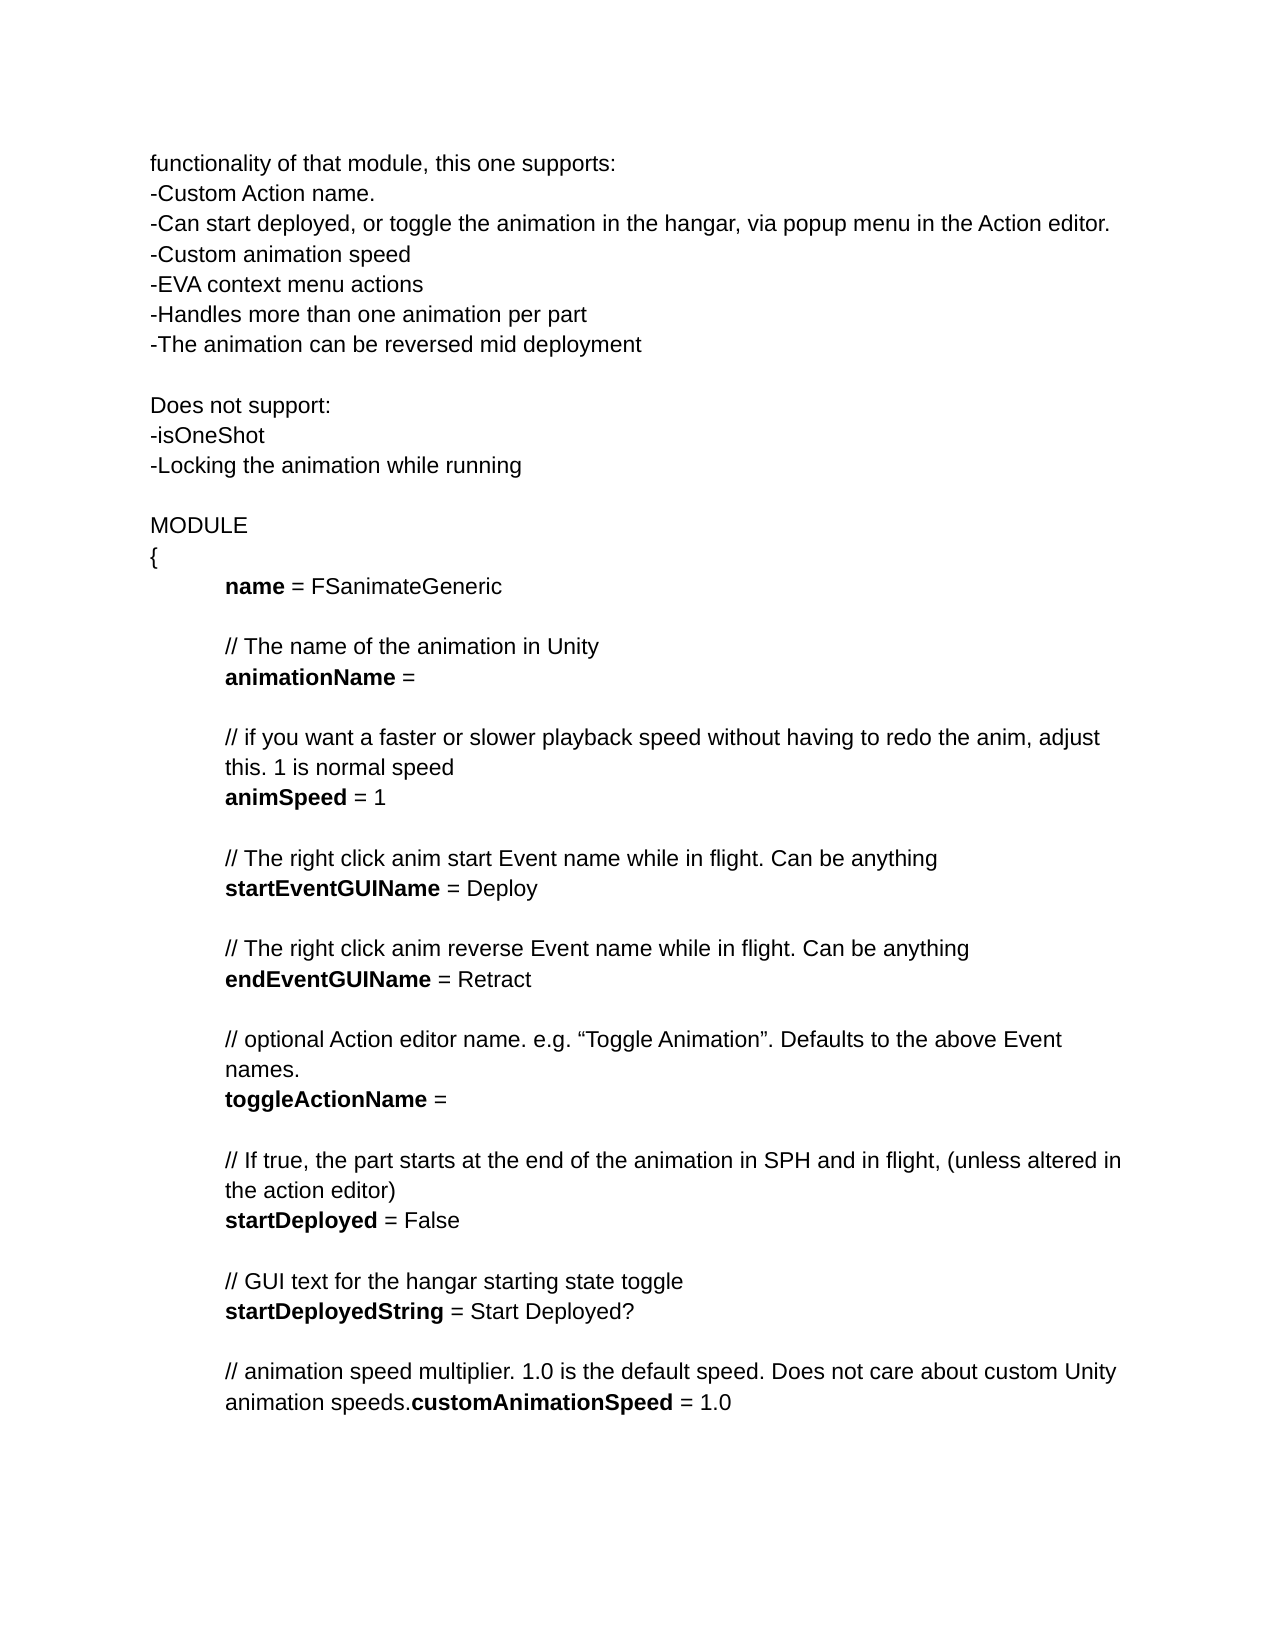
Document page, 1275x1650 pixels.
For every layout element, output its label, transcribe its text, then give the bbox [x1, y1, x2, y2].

text animSpeed = 1 [225, 784, 1125, 811]
text startDeployed = False [225, 1207, 1125, 1234]
text // animation speed multiplier. 1.0 is the default speed. Does not care about custom Unity animation speeds.customAnimationSpeed = 1.0 [225, 1358, 1125, 1415]
text Does not support: [150, 392, 1125, 418]
text startEventGUIName = Deploy [225, 875, 1125, 901]
text MODULE [150, 512, 1125, 539]
text -Locking the animation while running [150, 452, 1125, 478]
text // The right click anim reverse Event name while in flight. Can be anything [225, 935, 1125, 962]
text // if you want a faster or slower playback speed without having to redo the anim, adjust this. 1 is normal speed [225, 724, 1125, 781]
text functionality of that module, this one supports: [150, 150, 1125, 176]
text -isOneShot [150, 422, 1125, 448]
text -Custom animation speed [150, 241, 1125, 267]
text name = FSanimateGeneric [225, 573, 1125, 599]
text endEventGUIName = Retract [225, 966, 1125, 992]
text // GUI text for the hangar starting state toggle [225, 1268, 1125, 1294]
text animationName = [225, 663, 1125, 690]
text // The right click anim start Event name while in flight. Can be anything [225, 845, 1125, 871]
text // The name of the animation in Unity [225, 633, 1125, 660]
text toggleActionName = [225, 1086, 1125, 1113]
text startDeployedString = Start Deployed? [225, 1298, 1125, 1324]
text -Can start deployed, or toggle the animation in the hangar, via popup menu in the Action editor. [150, 210, 1125, 237]
text // optional Action editor name. e.g. “Toggle Animation”. Defaults to the above Event names. [225, 1026, 1125, 1083]
text // If true, the part starts at the end of the animation in SPH and in flight, (unless altered in the action editor) [225, 1147, 1125, 1203]
text -Handles more than one animation per part [150, 301, 1125, 327]
text -The animation can be reversed mid deployment [150, 331, 1125, 358]
text { [150, 543, 1125, 569]
text -EVA context menu actions [150, 271, 1125, 297]
text -Custom Action name. [150, 180, 1125, 207]
